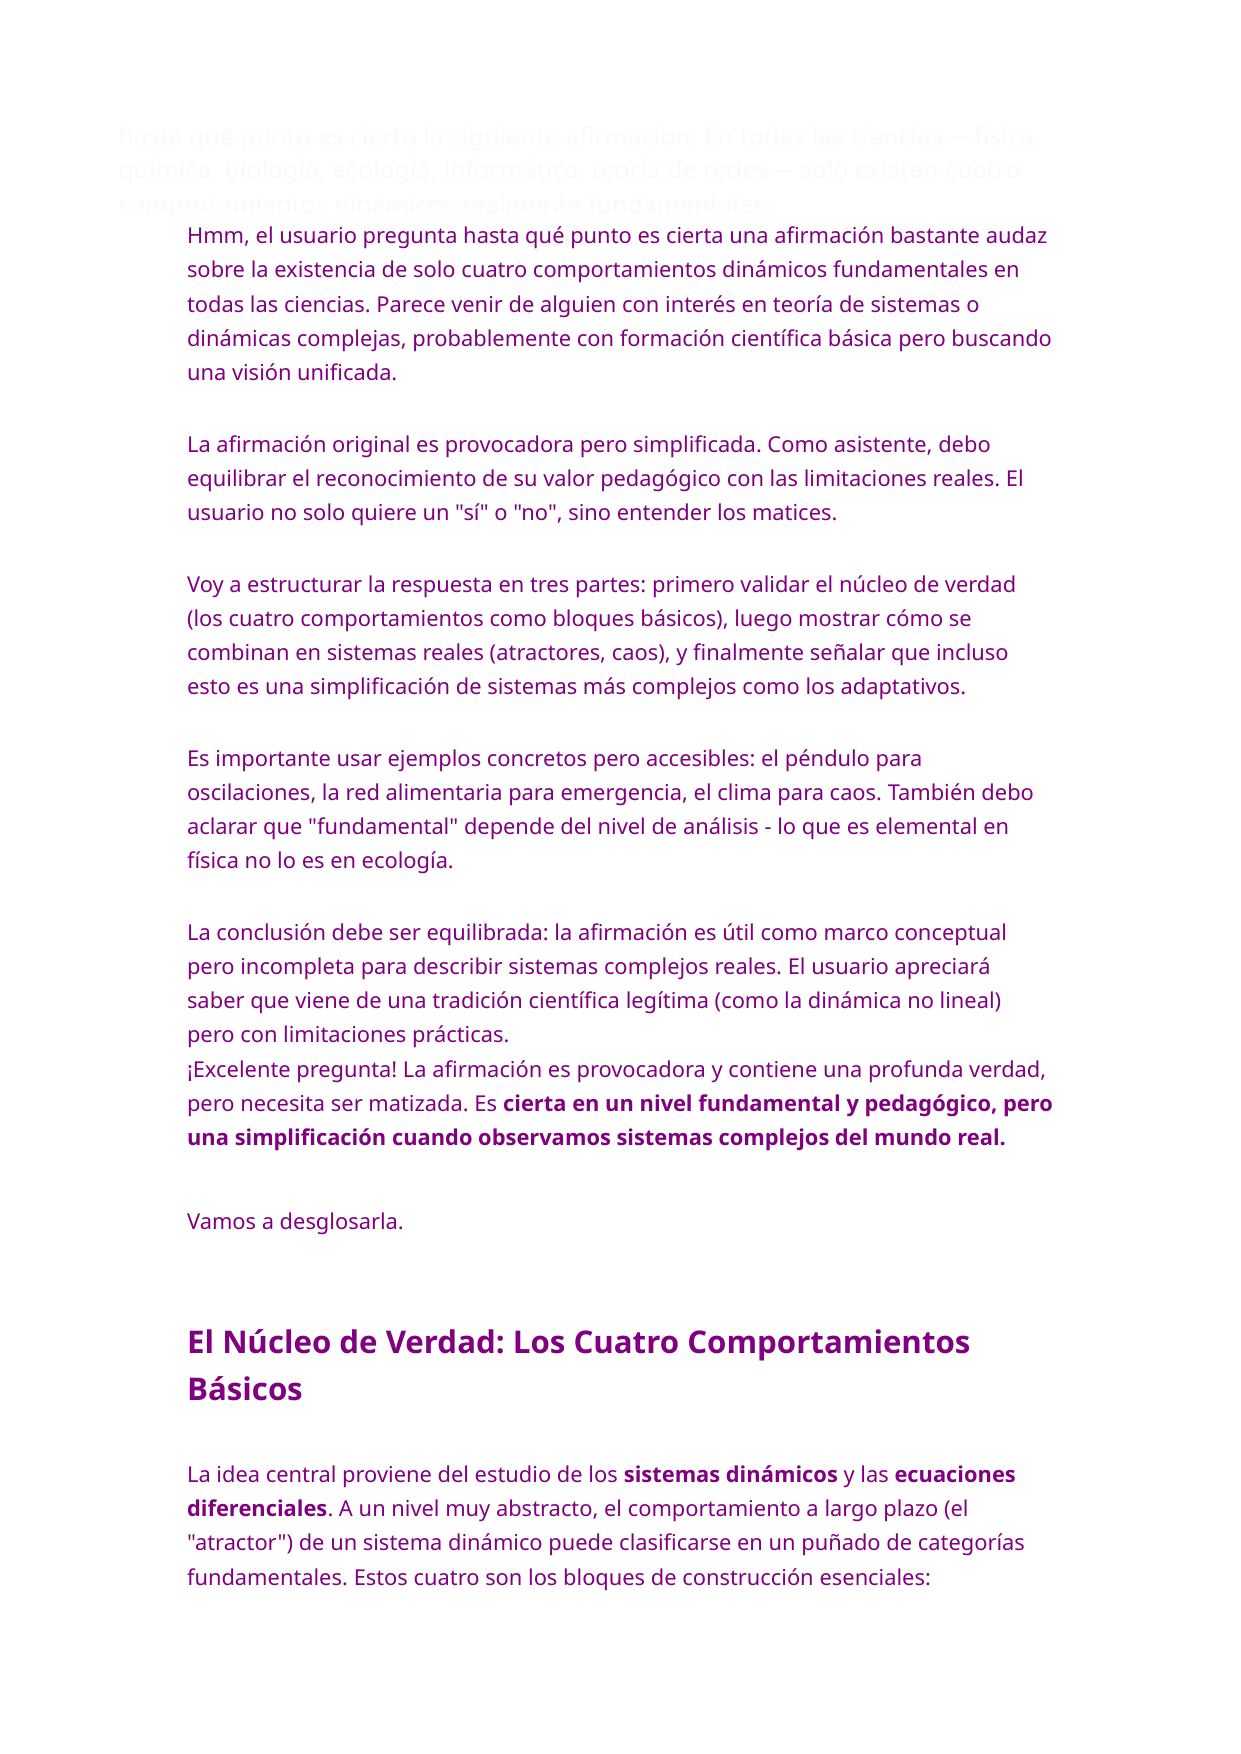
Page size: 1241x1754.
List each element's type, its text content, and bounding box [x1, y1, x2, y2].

text Hmm, el usuario pregunta hasta qué punto es cierta una afirmación bastante audaz sobre la existencia de solo cuatro comportamientos dinámicos fundamentales en todas las ciencias. Parece venir de alguien con interés en teoría de sistemas o dinámicas complejas, probablemente con formación científica básica pero buscando una visión unificada. [187, 220, 1053, 387]
text La idea central proviene del estudio de los sistemas dinámicos y las ecuaciones diferenciales. A un nivel muy abstracto, el comportamiento a largo plazo (el "atractor") de un sistema dinámico puede clasificarse en un puñado de categorías fundamentales. Estos cuatro son los bloques de construcción esenciales: [187, 1459, 1053, 1591]
text Vamos a desglosarla. [187, 1206, 1053, 1236]
text ¡Excelente pregunta! La afirmación es provocadora y contiene una profunda verdad, pero necesita ser matizada. Es cierta en un nivel fundamental y pedagógico, pero una simplificación cuando observamos sistemas complejos del mundo real. [187, 1054, 1053, 1152]
text Voy a estructurar la respuesta en tres partes: primero validar el núcleo de verdad (los cuatro comportamientos como bloques básicos), luego mostrar cómo se combinan en sistemas reales (atractores, caos), y finalmente señalar que incluso esto es una simplificación de sistemas más complejos como los adaptativos. [187, 569, 1053, 701]
subtitle El Núcleo de Verdad: Los Cuatro Comportamientos Básicos [187, 1315, 1053, 1409]
text La conclusión debe ser equilibrada: la afirmación es útil como marco conceptual pero incompleta para describir sistemas complejos reales. El usuario apreciará saber que viene de una tradición científica legítima (como la dinámica no lineal) pero con limitaciones prácticas. [187, 917, 1053, 1049]
text Es importante usar ejemplos concretos pero accesibles: el péndulo para oscilaciones, la red alimentaria para emergencia, el clima para caos. También debo aclarar que "fundamental" depende del nivel de análisis - lo que es elemental en física no lo es en ecología. [187, 743, 1053, 875]
text La afirmación original es provocadora pero simplificada. Como asistente, debo equilibrar el reconocimiento de su valor pedagógico con las limitaciones reales. El usuario no solo quiere un "sí" o "no", sino entender los matices. [187, 429, 1053, 527]
text hasta que punto es cierto la siguiente afirmacion: En todas las ciencias —física, química, biología, ecología, informática, teoría de redes— solo existen cuatro comportamientos dinámicos realmente fundamentales: [118, 118, 1122, 220]
